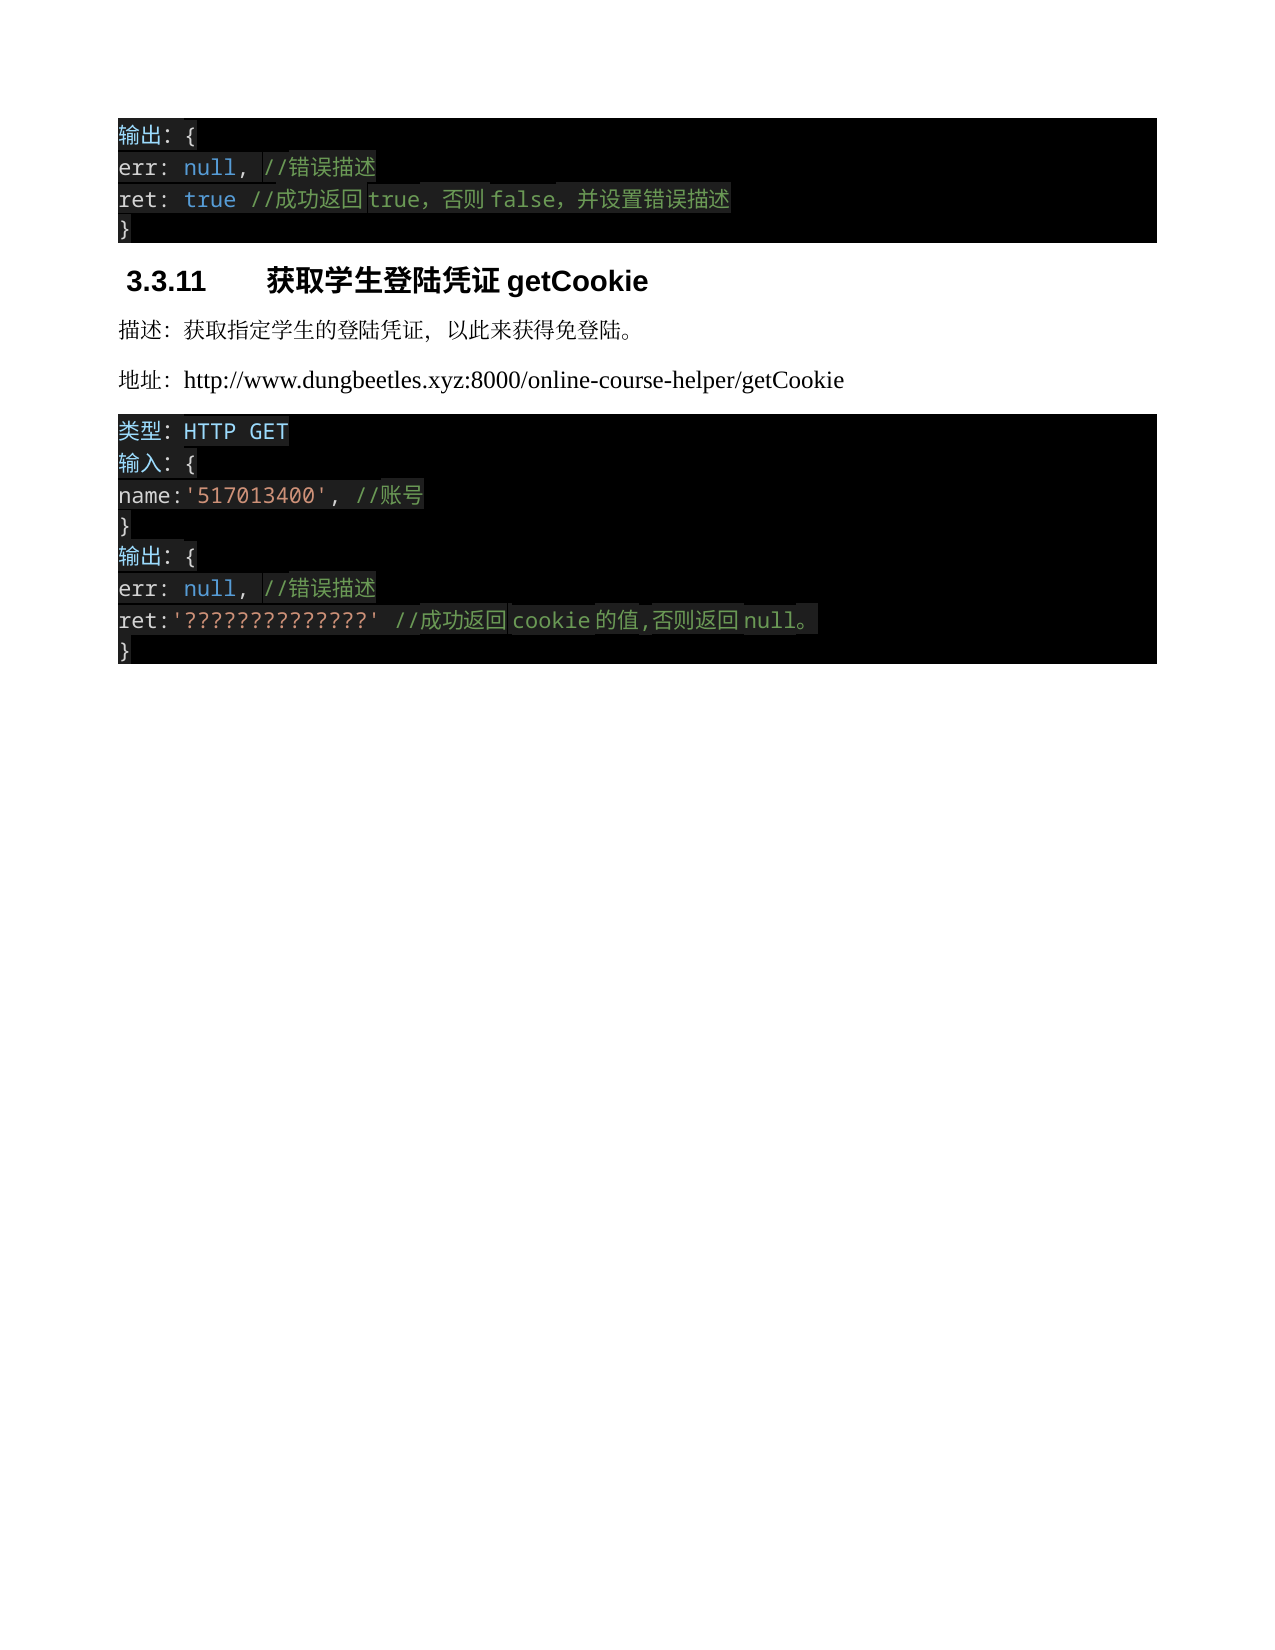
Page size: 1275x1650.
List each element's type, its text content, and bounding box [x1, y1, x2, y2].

subtitle 获取学生登陆凭证getCookie [118, 258, 1157, 300]
text 地址：http://www.dungbeetles.xyz:8000/online-course-helper/getCookie [118, 363, 1157, 395]
text ret:'??????????????' //成功返回cookie的值,否则返回null。 [118, 603, 1157, 635]
text 输出：{ [118, 118, 1157, 150]
text err: null, //错误描述 [118, 150, 1157, 182]
text } [118, 213, 1157, 243]
text 描述：获取指定学生的登陆凭证，以此来获得免登陆。 [118, 313, 1157, 344]
text 输出：{ [118, 539, 1157, 571]
text } [118, 635, 1157, 664]
text } [118, 509, 1157, 539]
text name:'517013400', //账号 [118, 478, 1157, 509]
text err: null, //错误描述 [118, 571, 1157, 603]
text 输入：{ [118, 446, 1157, 478]
text 类型：HTTP GET [118, 414, 1157, 446]
text ret: true //成功返回true，否则false，并设置错误描述 [118, 182, 1157, 213]
